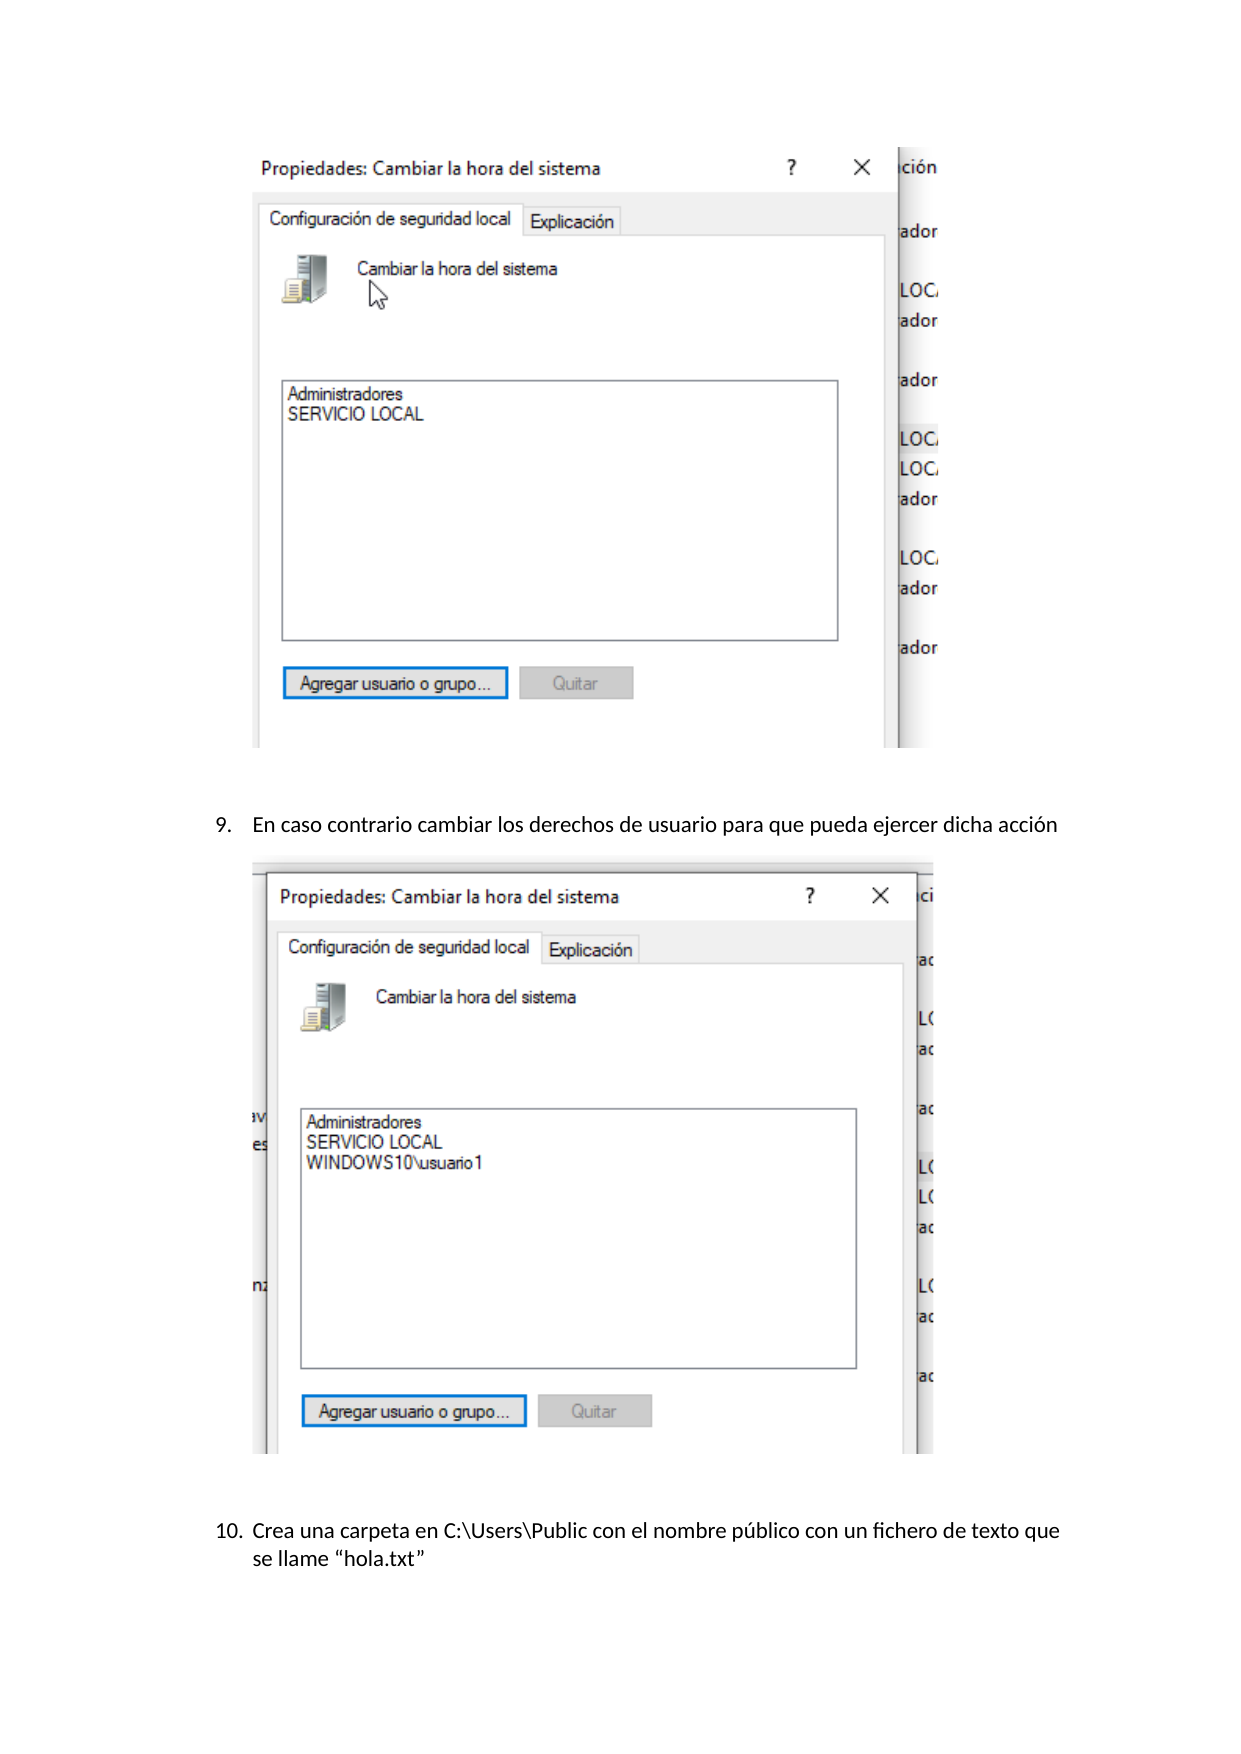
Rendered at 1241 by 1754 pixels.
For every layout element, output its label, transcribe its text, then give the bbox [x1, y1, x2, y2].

list Crea una carpeta en C:\Users\Public con el nombre público con un fichero de texto que se llame “hola.txt” [215, 1516, 1063, 1573]
list En caso contrario cambiar los derechos de usuario para que pueda ejercer dicha acción [215, 810, 1063, 838]
